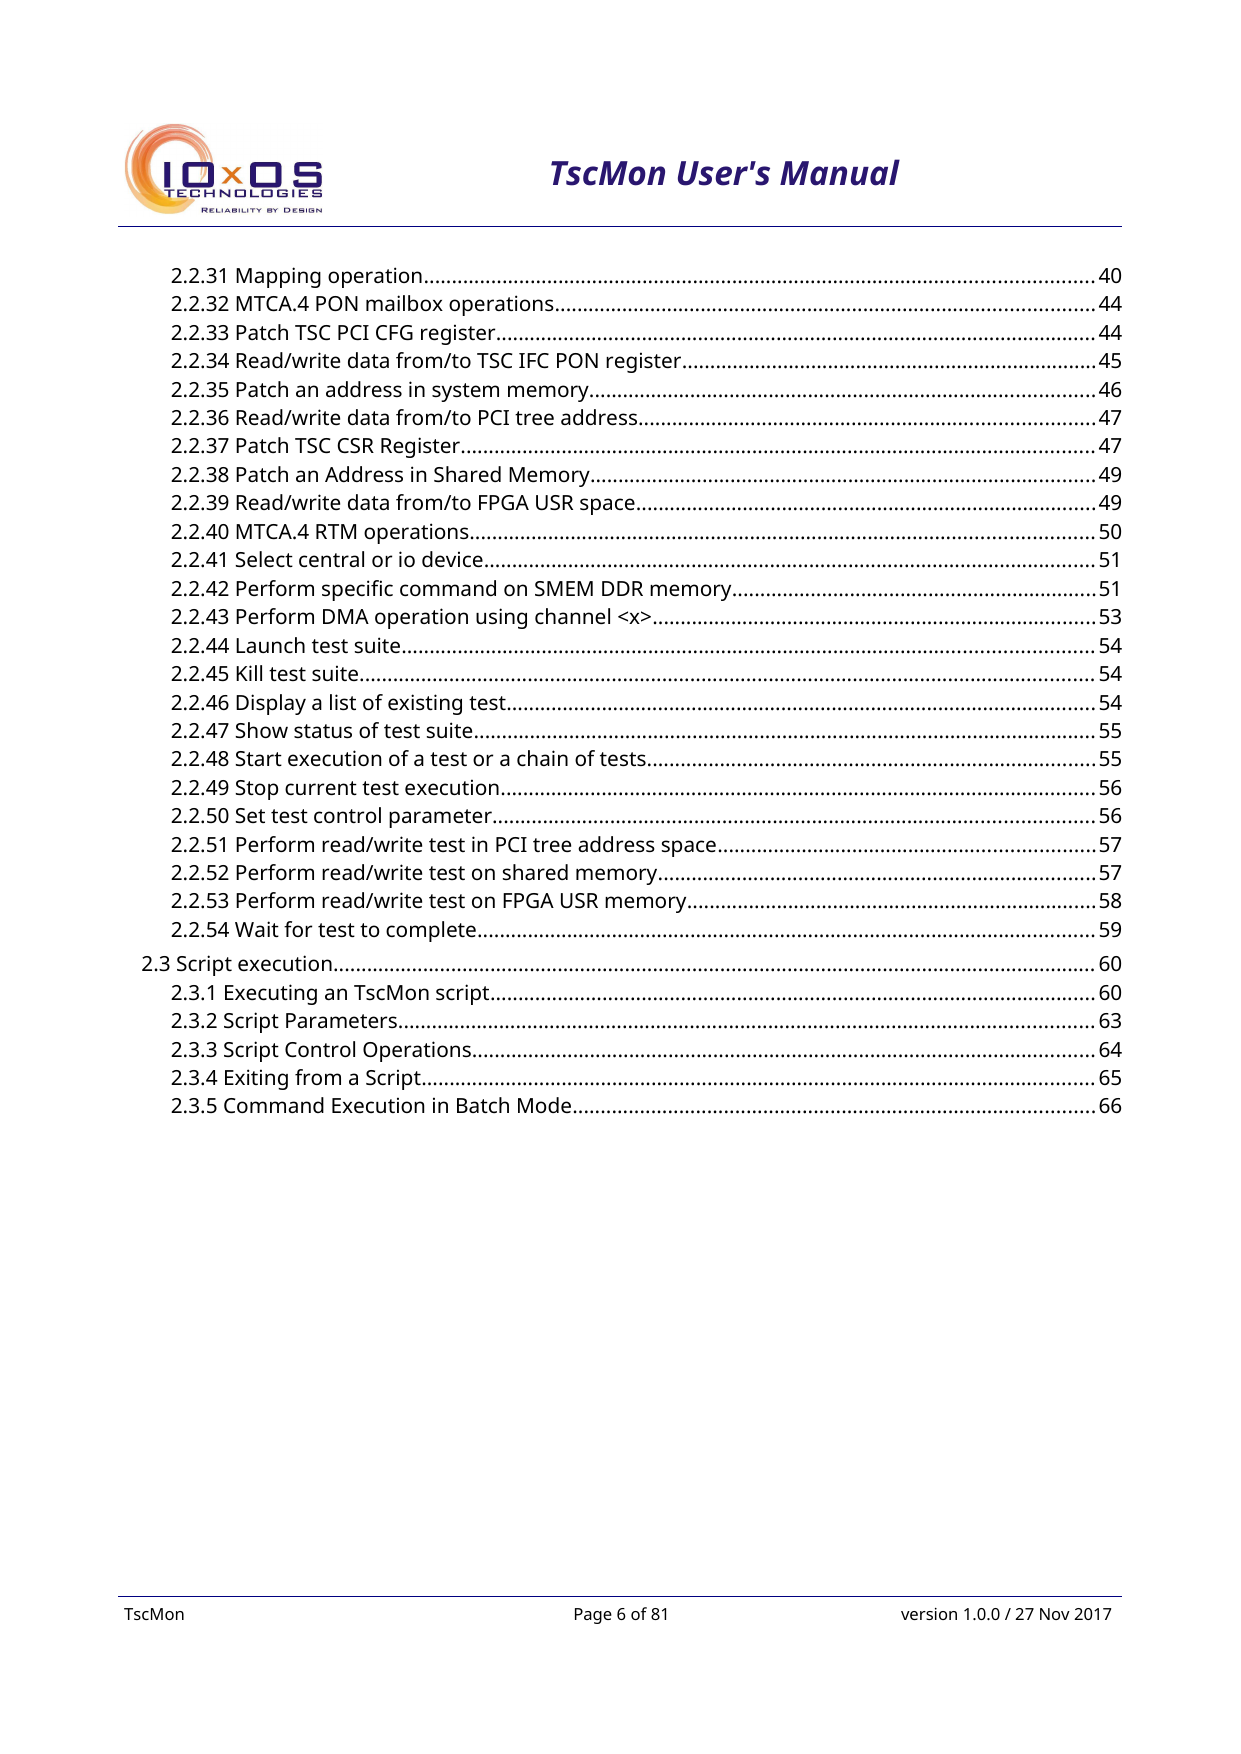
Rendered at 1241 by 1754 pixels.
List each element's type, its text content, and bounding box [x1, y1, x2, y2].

text 2.3.1 Executing an TscMon script 60 [165, 978, 1122, 1006]
text 2.2.40 MTCA.4 RTM operations 50 [165, 517, 1122, 545]
text 2.2.50 Set test control parameter 56 [165, 801, 1122, 830]
text 2.2.34 Read/write data from/to TSC IFC PON register 45 [165, 346, 1122, 375]
text 2.2.44 Launch test suite 54 [165, 631, 1122, 659]
text 2.3 Script execution 60 [136, 949, 1122, 978]
text 2.2.42 Perform specific command on SMEM DDR memory 51 [165, 574, 1122, 602]
text 2.2.48 Start execution of a test or a chain of tests 55 [165, 744, 1122, 773]
text 2.3.2 Script Parameters 63 [165, 1006, 1122, 1035]
text 2.3.5 Command Execution in Batch Mode 66 [165, 1092, 1122, 1120]
text 2.2.45 Kill test suite 54 [165, 659, 1122, 688]
text 2.2.38 Patch an Address in Shared Memory 49 [165, 460, 1122, 488]
text 2.2.41 Select central or io device 51 [165, 545, 1122, 574]
text 2.2.43 Perform DMA operation using channel <x> 53 [165, 602, 1122, 631]
text 2.3.3 Script Control Operations 64 [165, 1035, 1122, 1063]
picture [123, 123, 323, 217]
text 2.2.51 Perform read/write test in PCI tree address space 57 [165, 830, 1122, 858]
text 2.2.32 MTCA.4 PON mailbox operations 44 [165, 289, 1122, 318]
text 2.2.46 Display a list of existing test 54 [165, 688, 1122, 716]
text 2.2.35 Patch an address in system memory 46 [165, 375, 1122, 403]
text 2.2.53 Perform read/write test on FPGA USR memory 58 [165, 887, 1122, 915]
text 2.2.49 Stop current test execution 56 [165, 773, 1122, 801]
text 2.2.52 Perform read/write test on shared memory 57 [165, 858, 1122, 887]
text 2.2.36 Read/write data from/to PCI tree address 47 [165, 403, 1122, 432]
text 2.2.54 Wait for test to complete 59 [165, 915, 1122, 943]
text 2.2.37 Patch TSC CSR Register 47 [165, 432, 1122, 460]
text 2.2.39 Read/write data from/to FPGA USR space 49 [165, 488, 1122, 517]
text 2.2.33 Patch TSC PCI CFG register 44 [165, 318, 1122, 346]
text 2.2.47 Show status of test suite 55 [165, 716, 1122, 744]
text 2.2.31 Mapping operation 40 [165, 261, 1122, 289]
text 2.3.4 Exiting from a Script 65 [165, 1063, 1122, 1092]
